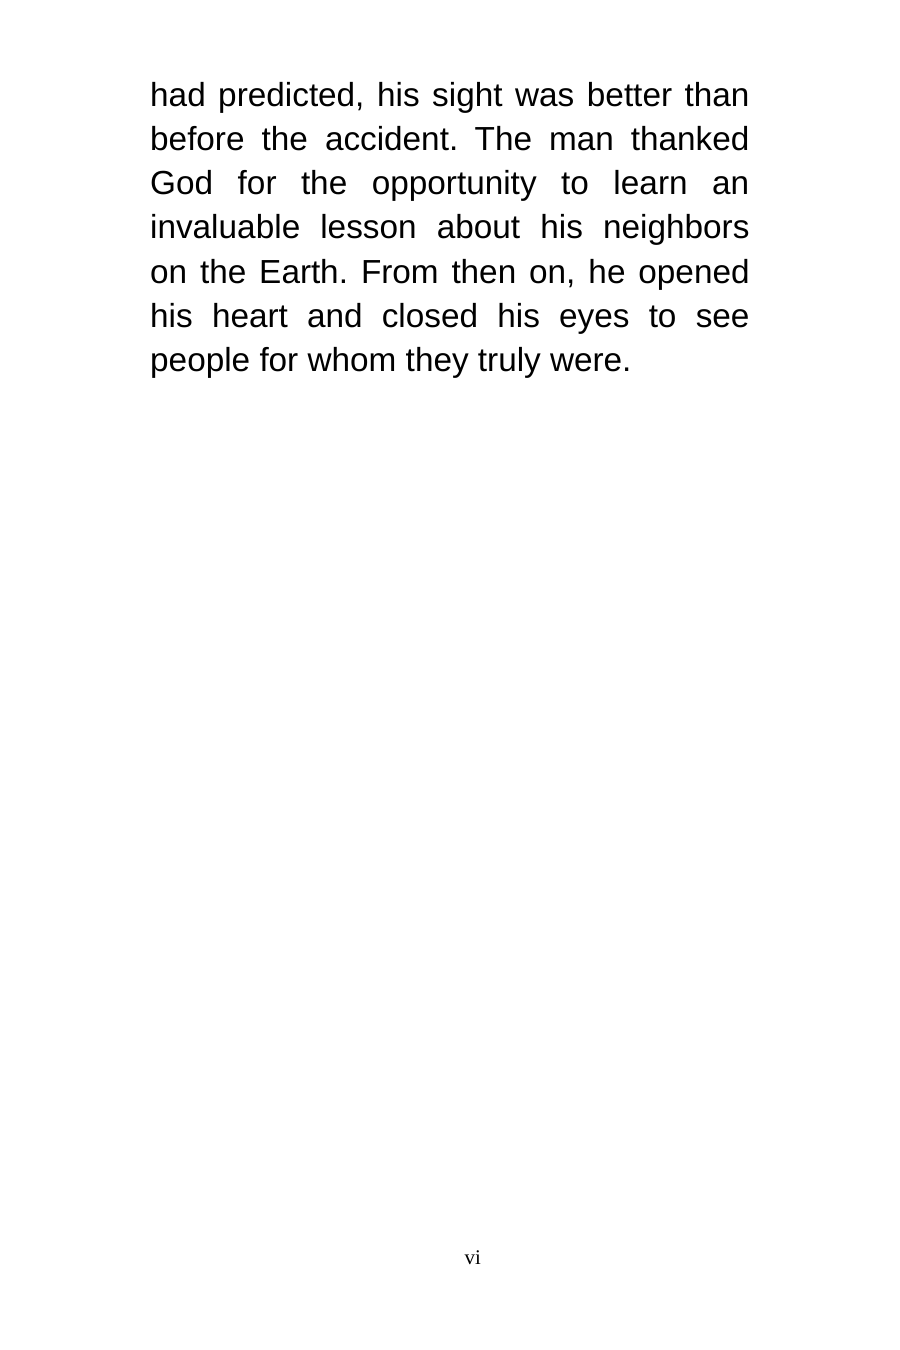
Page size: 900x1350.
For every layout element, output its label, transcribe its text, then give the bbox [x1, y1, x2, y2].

text had predicted, his sight was better than before the accident. The man thanked God for the opportunity to learn an invaluable lesson about his neighbors on the Earth. From then on, he opened his heart and closed his eyes to see people for whom they truly were. [150, 75, 750, 378]
